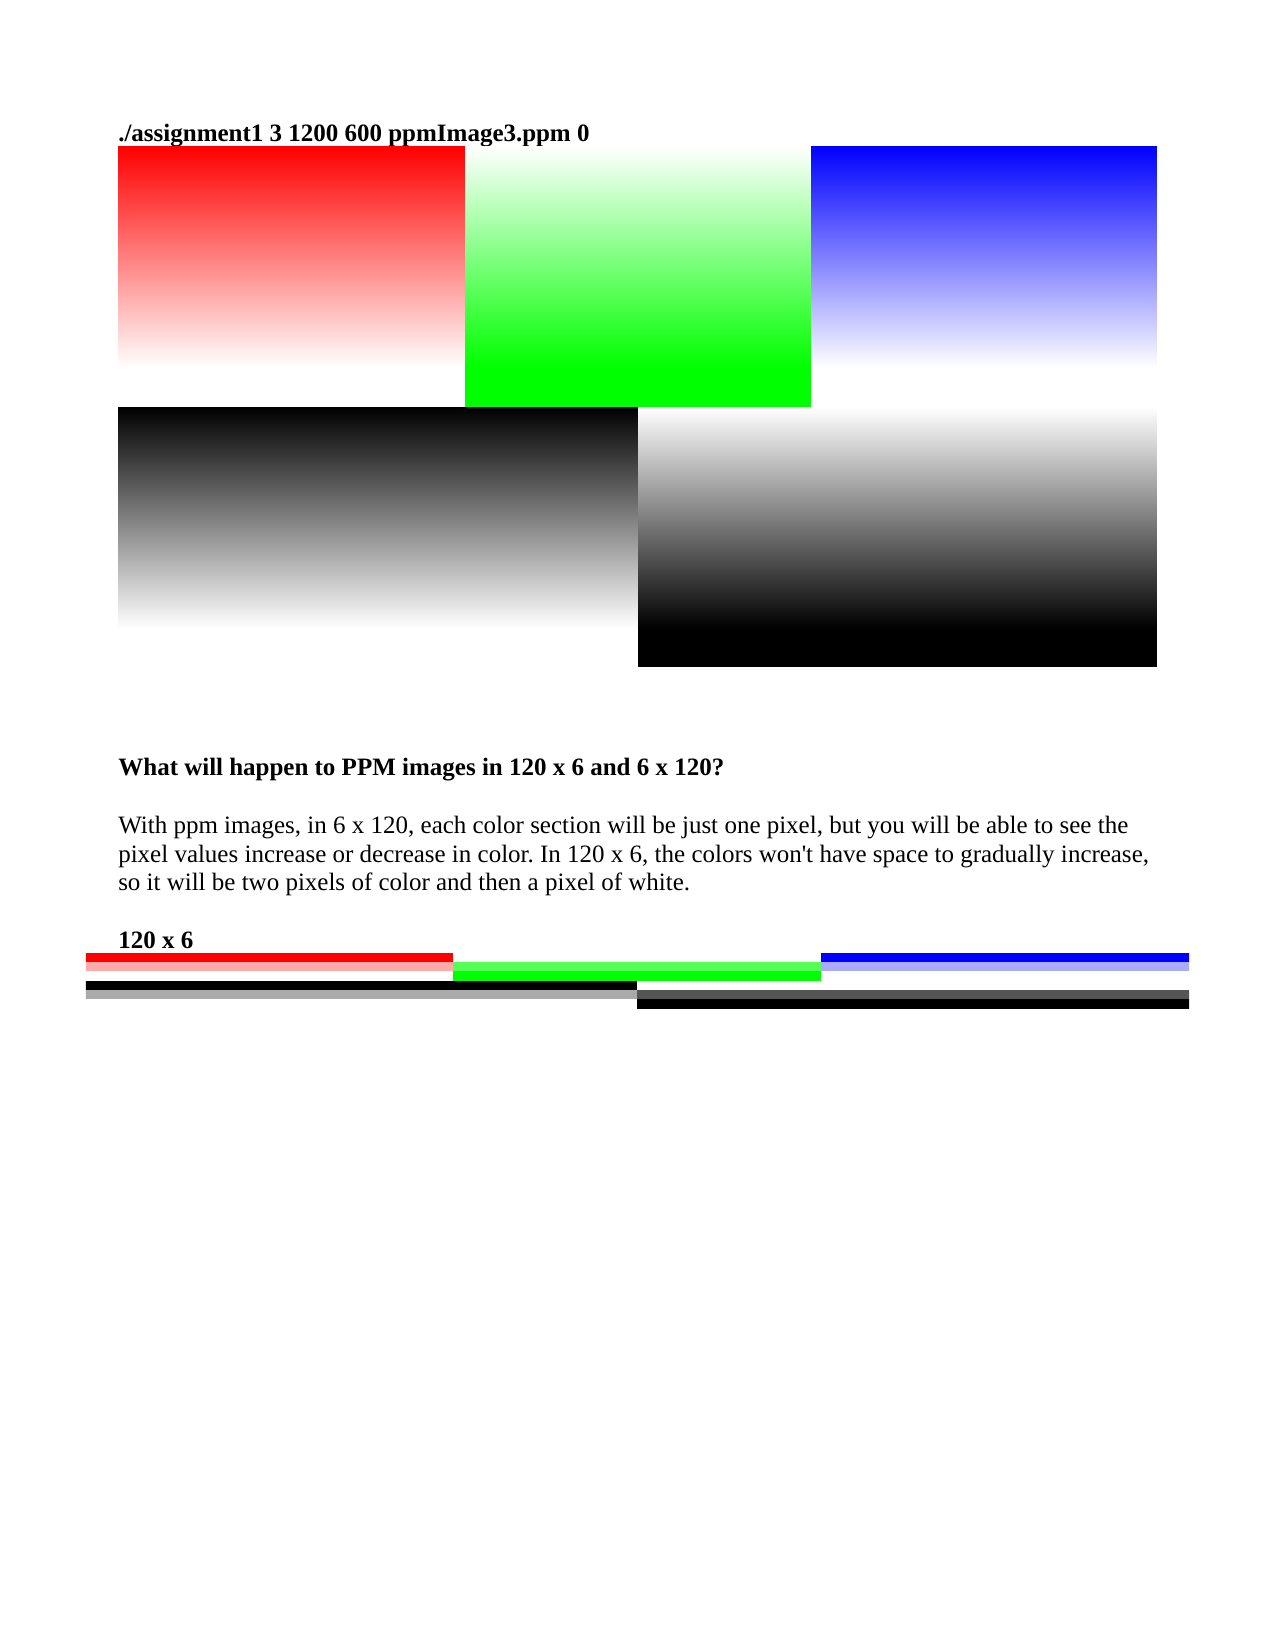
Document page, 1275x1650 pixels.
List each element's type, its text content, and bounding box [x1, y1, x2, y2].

picture [85, 953, 1190, 1009]
text What will happen to PPM images in 120 x 6 and 6 x 120? [118, 752, 1157, 781]
text With ppm images, in 6 x 120, each color section will be just one pixel, but you will be able to see the pixel values increase or decrease in color. In 120 x 6, the colors won't have space to gradually increase, so it will be two pixels of color and then a pixel of white. [118, 810, 1157, 896]
picture [118, 146, 1157, 667]
text ./assignment1 3 1200 600 ppmImage3.ppm 0 [118, 118, 1157, 146]
text 120 x 6 [118, 925, 1157, 953]
